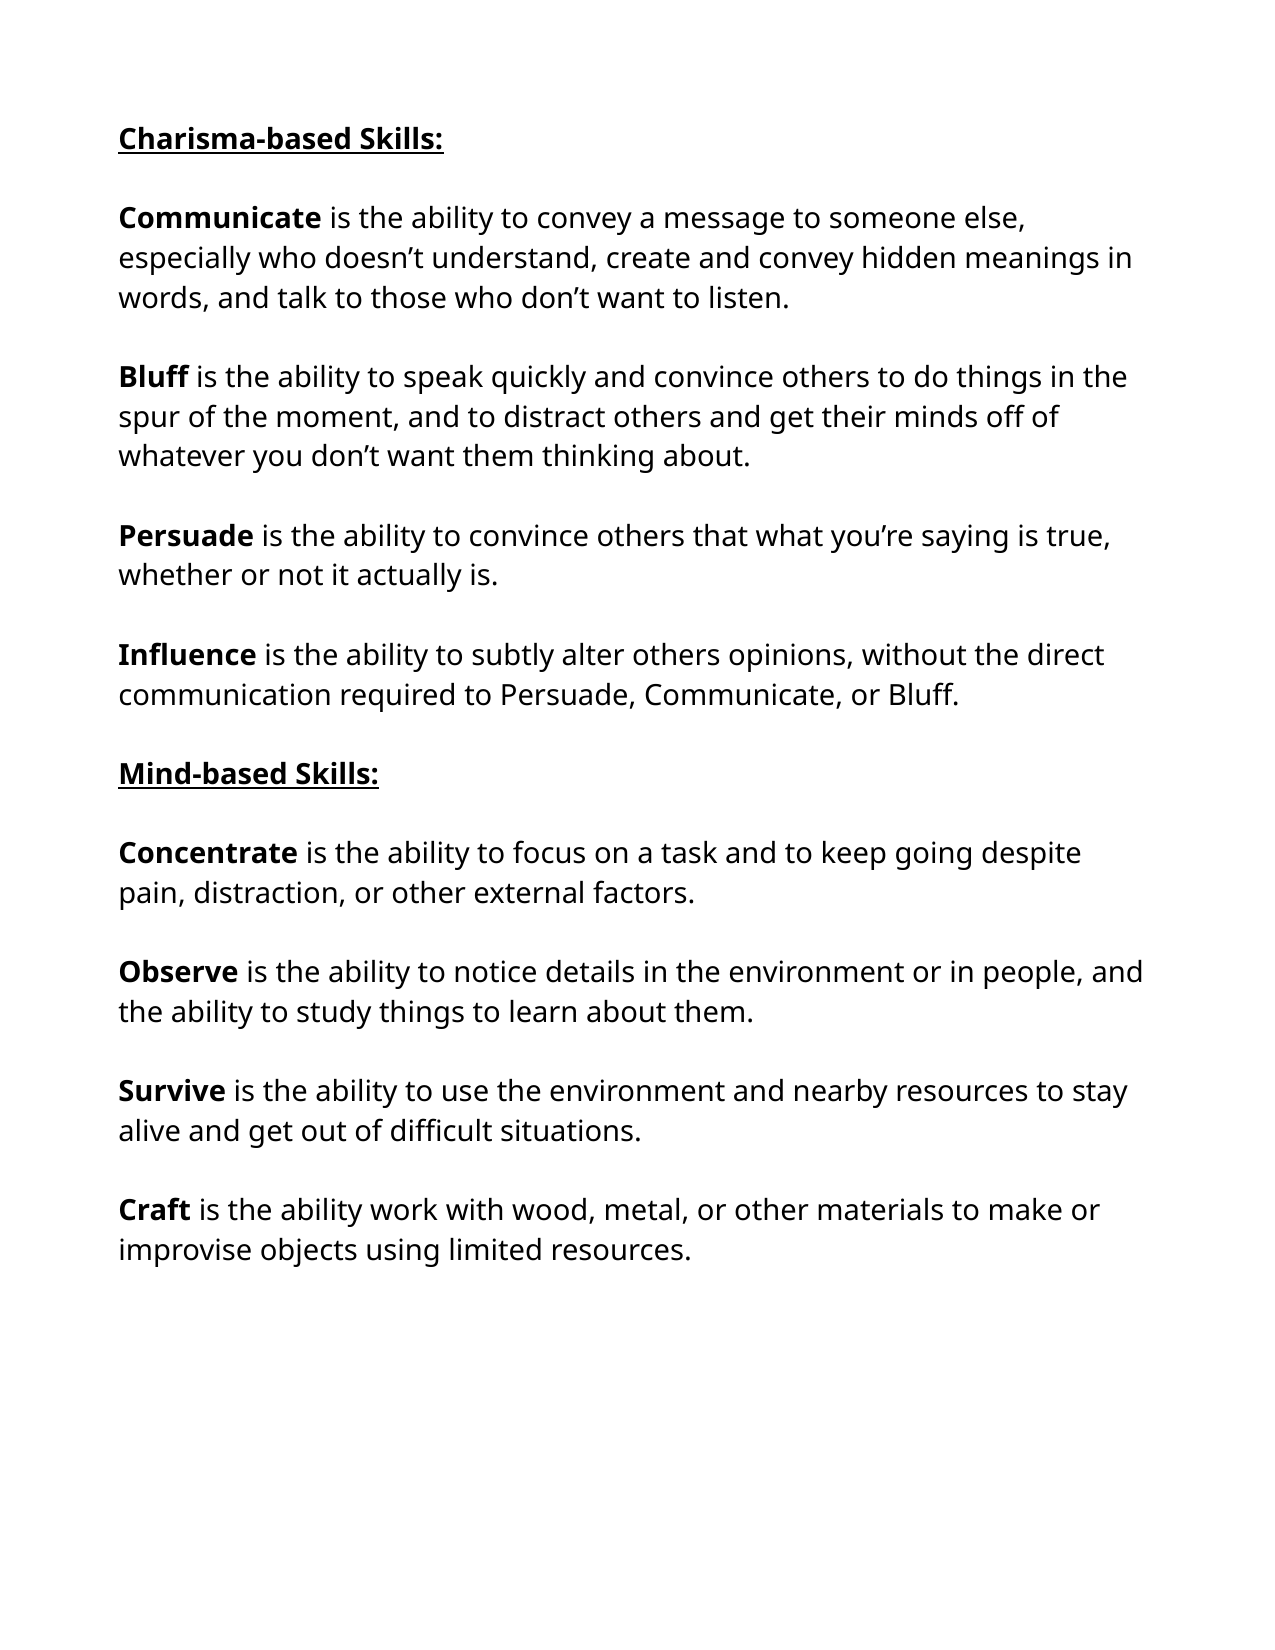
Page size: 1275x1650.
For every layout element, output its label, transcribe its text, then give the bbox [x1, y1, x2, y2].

text Observe is the ability to notice details in the environment or in people, and the ability to study things to learn about them. [118, 952, 1157, 1031]
text Communicate is the ability to convey a message to someone else, especially who doesn’t understand, create and convey hidden meanings in words, and talk to those who don’t want to listen. [118, 197, 1157, 317]
text Concentrate is the ability to focus on a task and to keep going despite pain, distraction, or other external factors. [118, 832, 1157, 912]
text Persuade is the ability to convince others that what you’re saying is true, whether or not it actually is. [118, 515, 1157, 594]
text Charisma-based Skills: [118, 118, 1157, 158]
text Influence is the ability to subtly alter others opinions, without the direct communication required to Persuade, Communicate, or Bluff. [118, 634, 1157, 713]
text Mind-based Skills: [118, 753, 1157, 793]
text Survive is the ability to use the environment and nearby resources to stay alive and get out of difficult situations. [118, 1071, 1157, 1150]
text Craft is the ability work with wood, metal, or other materials to make or improvise objects using limited resources. [118, 1190, 1157, 1269]
text Bluff is the ability to speak quickly and convince others to do things in the spur of the moment, and to distract others and get their minds off of whatever you don’t want them thinking about. [118, 356, 1157, 475]
